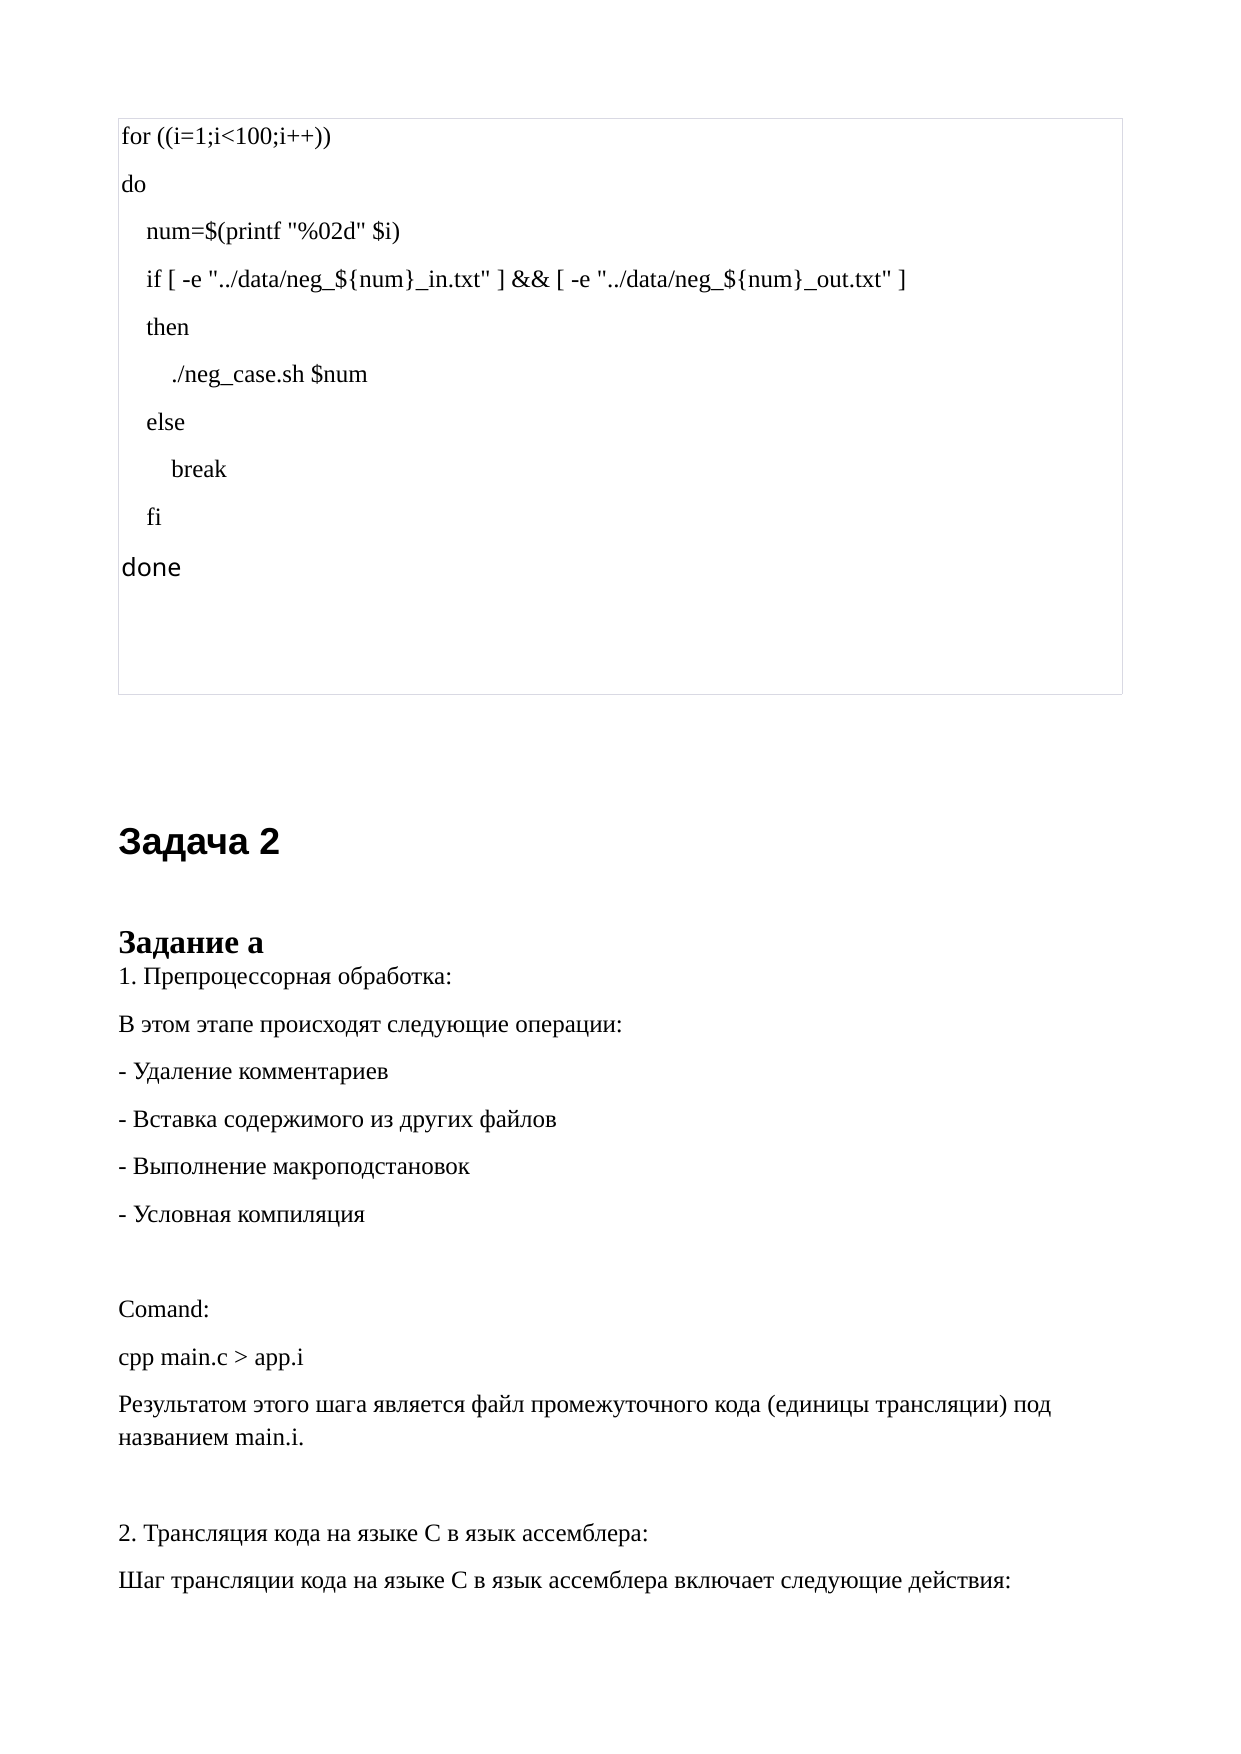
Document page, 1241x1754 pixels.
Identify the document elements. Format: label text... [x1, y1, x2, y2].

text Результатом этого шага является файл промежуточного кода (единицы трансляции) под названием main.i. [118, 1389, 1122, 1451]
text Задание a [118, 923, 1122, 961]
text cpp main.c > app.i [118, 1342, 1122, 1371]
text do [119, 166, 1122, 197]
text 2. Трансляция кода на языке C в язык ассемблера: [118, 1518, 1122, 1546]
text num=$(printf "%02d" $i) [119, 213, 1122, 245]
text for ((i=1;i<100;i++)) [119, 119, 1122, 150]
text - Условная компиляция [118, 1199, 1122, 1228]
text then [119, 308, 1122, 340]
text ./neg_case.sh $num [119, 356, 1122, 388]
text else [119, 404, 1122, 436]
text Шаг трансляции кода на языке C в язык ассемблера включает следующие действия: [118, 1565, 1122, 1594]
text 1. Препроцессорная обработка: [118, 961, 1122, 990]
text - Выполнение макроподстановок [118, 1151, 1122, 1180]
text B этом этапе происходят следующие операции: [118, 1009, 1122, 1037]
text - Удаление комментариев [118, 1056, 1122, 1085]
text - Вставка содержимого из других файлов [118, 1104, 1122, 1133]
text Comand: [118, 1294, 1122, 1323]
subtitle Задача 2 [118, 819, 1122, 863]
text fi [119, 499, 1122, 531]
text if [ -e "../data/neg_${num}_in.txt" ] && [ -e "../data/neg_${num}_out.txt" ] [119, 261, 1122, 293]
text break [119, 451, 1122, 483]
text done [119, 547, 1122, 584]
